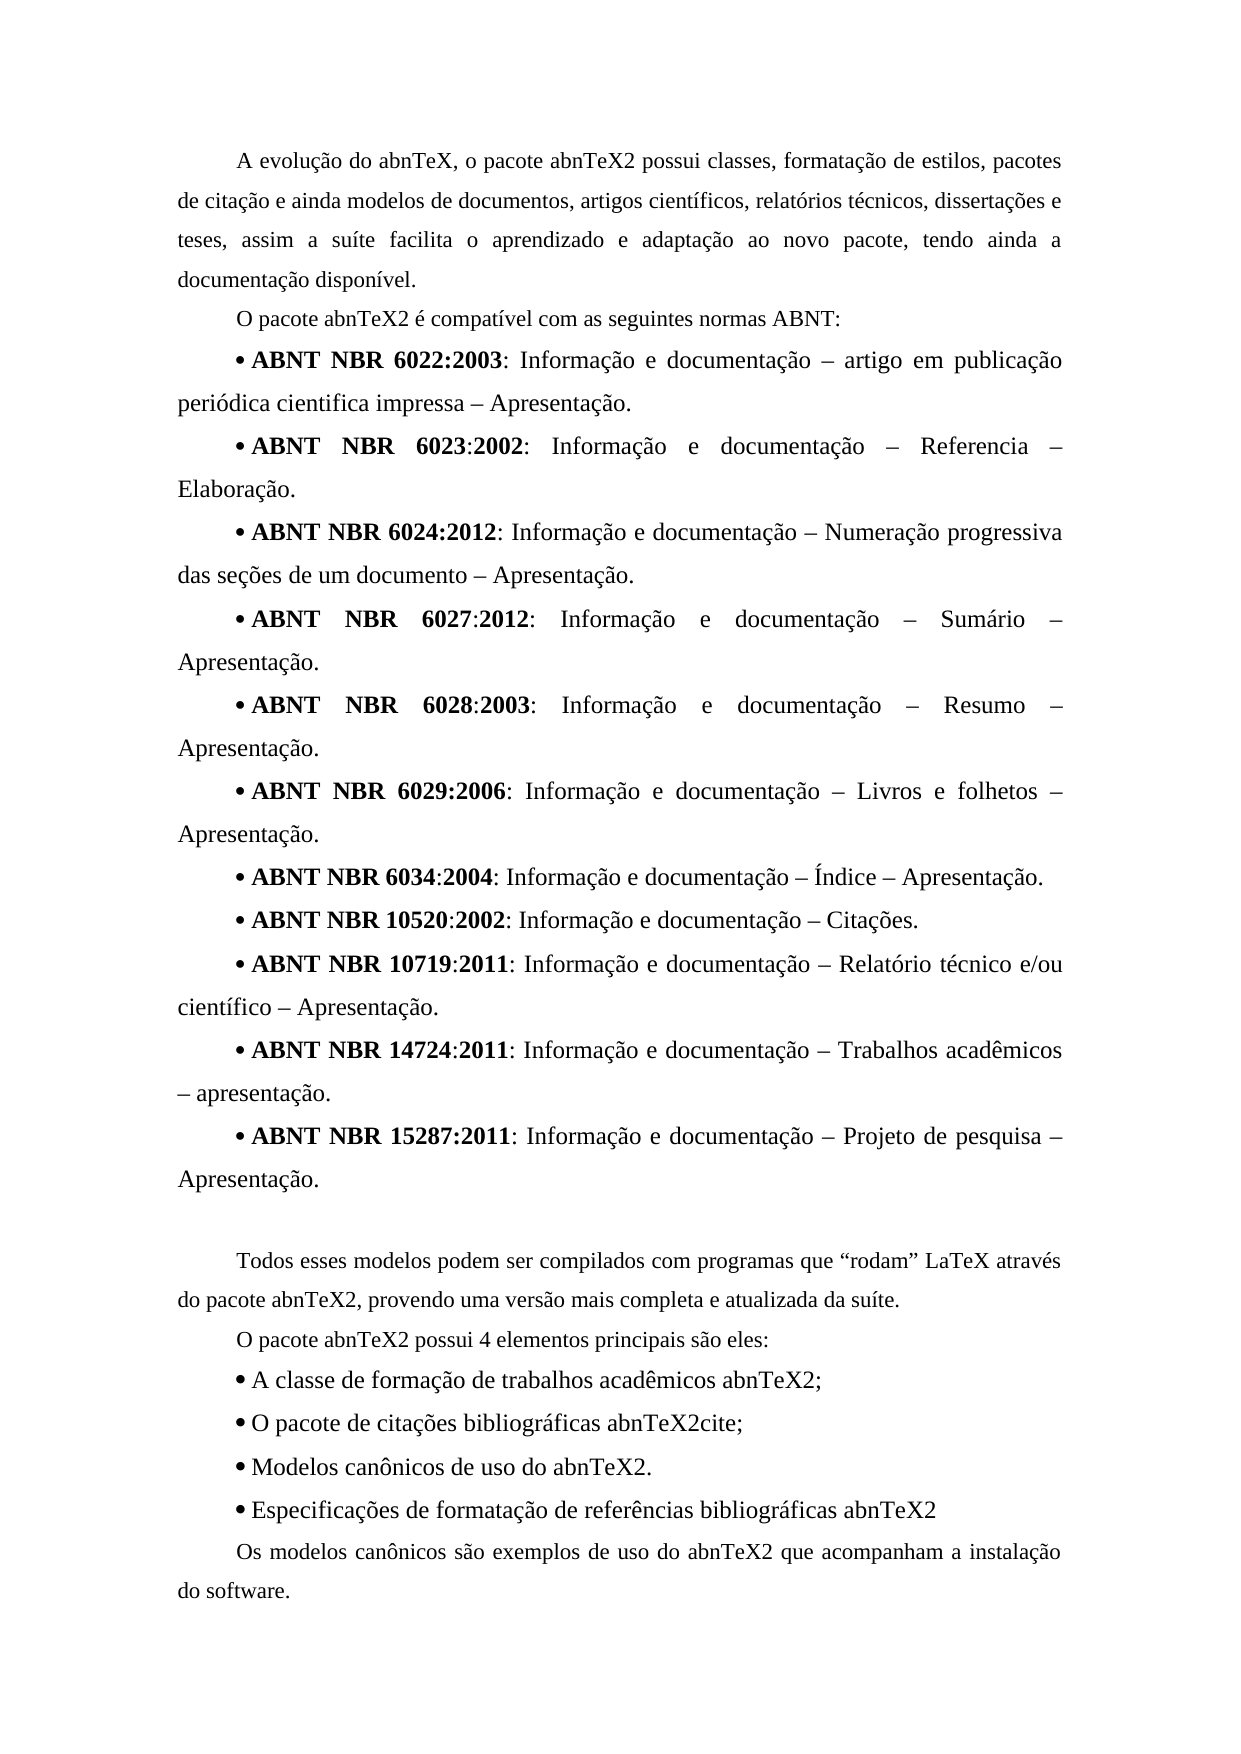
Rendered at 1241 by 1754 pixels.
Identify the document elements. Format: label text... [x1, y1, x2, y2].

text O pacote abnTeX2 possui 4 elementos principais são eles: [177, 1326, 1063, 1352]
list ABNT NBR 6027:2012: Informação e documentação – Sumário – Apresentação. [177, 604, 1063, 676]
list ABNT NBR 6029:2006: Informação e documentação – Livros e folhetos – Apresentação. [177, 776, 1063, 848]
text Todos esses modelos podem ser compilados com programas que “rodam” LaTeX através do pacote abnTeX2, provendo uma versão mais completa e atualizada da suíte. [177, 1247, 1063, 1313]
list ABNT NBR 10520:2002: Informação e documentação – Citações. [177, 906, 1063, 934]
text Os modelos canônicos são exemplos de uso do abnTeX2 que acompanham a instalação do software. [177, 1538, 1063, 1604]
list ABNT NBR 6028:2003: Informação e documentação – Resumo – Apresentação. [177, 690, 1063, 762]
list ABNT NBR 6022:2003: Informação e documentação – artigo em publicação periódica cientifica impressa – Apresentação. [177, 345, 1063, 417]
text O pacote abnTeX2 é compatível com as seguintes normas ABNT: [177, 306, 1063, 332]
list ABNT NBR 14724:2011: Informação e documentação – Trabalhos acadêmicos – apresentação. [177, 1035, 1063, 1107]
list A classe de formação de trabalhos acadêmicos abnTeX2; [177, 1365, 1063, 1394]
list ABNT NBR 6023:2002: Informação e documentação – Referencia – Elaboração. [177, 431, 1063, 503]
list Modelos canônicos de uso do abnTeX2. [177, 1452, 1063, 1480]
list ABNT NBR 10719:2011: Informação e documentação – Relatório técnico e/ou científico – Apresentação. [177, 949, 1063, 1021]
list ABNT NBR 15287:2011: Informação e documentação – Projeto de pesquisa – Apresentação. [177, 1121, 1063, 1193]
list ABNT NBR 6034:2004: Informação e documentação – Índice – Apresentação. [177, 862, 1063, 891]
text A evolução do abnTeX, o pacote abnTeX2 possui classes, formatação de estilos, pacotes de citação e ainda modelos de documentos, artigos científicos, relatórios técnicos, dissertações e teses, assim a suíte facilita o aprendizado e adaptação ao novo pacote, tendo ainda a documentação disponível. [177, 148, 1063, 292]
list Especificações de formatação de referências bibliográficas abnTeX2 [177, 1495, 1063, 1523]
list ABNT NBR 6024:2012: Informação e documentação – Numeração progressiva das seções de um documento – Apresentação. [177, 517, 1063, 589]
list O pacote de citações bibliográficas abnTeX2cite; [177, 1408, 1063, 1437]
